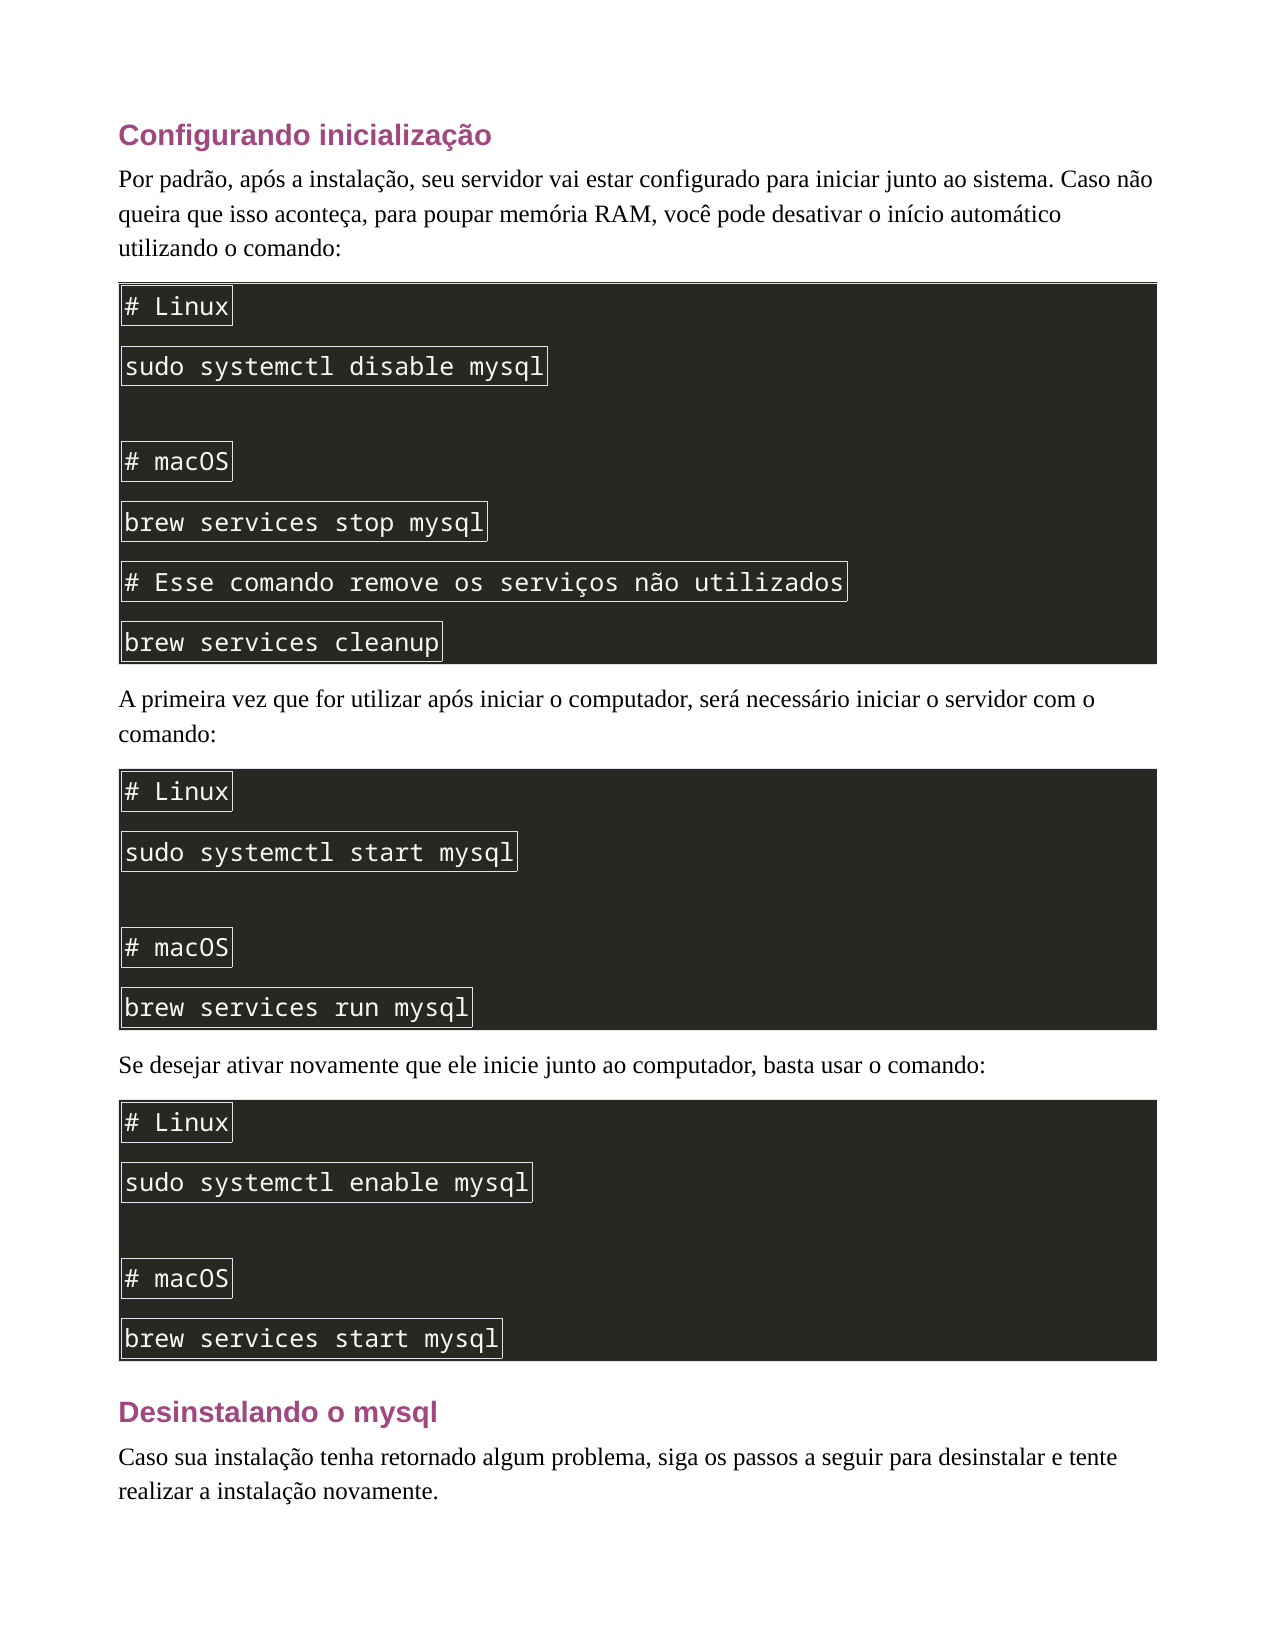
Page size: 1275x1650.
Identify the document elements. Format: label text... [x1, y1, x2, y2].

text brew services cleanup [119, 618, 1157, 664]
text sudo systemctl enable mysql [119, 1159, 1157, 1202]
subtitle Desinstalando o mysql [118, 1395, 1157, 1429]
text # Linux [119, 284, 1157, 326]
text # macOS [119, 438, 1157, 481]
text brew services run mysql [119, 984, 1157, 1030]
text sudo systemctl disable mysql [119, 342, 1157, 386]
text # Linux [119, 1100, 1157, 1142]
text # Esse comando remove os serviços não utilizados [119, 558, 1157, 601]
text Se desejar ativar novamente que ele inicie junto ao computador, basta usar o comando: [118, 1050, 1157, 1079]
text brew services stop mysql [119, 498, 1157, 541]
text Caso sua instalação tenha retornado algum problema, siga os passos a seguir para desinstalar e tente realizar a instalação novamente. [118, 1442, 1157, 1505]
text sudo systemctl start mysql [119, 828, 1157, 871]
text A primeira vez que for utilizar após iniciar o computador, será necessário iniciar o servidor com o comando: [118, 684, 1157, 748]
text # macOS [119, 1254, 1157, 1298]
text brew services start mysql [119, 1315, 1157, 1361]
text Por padrão, após a instalação, seu servidor vai estar configurado para iniciar junto ao sistema. Caso não queira que isso aconteça, para poupar memória RAM, você pode desativar o início automático utilizando o comando: [118, 164, 1157, 262]
subtitle Configurando inicialização [118, 118, 1157, 152]
text # Linux [119, 769, 1157, 811]
text # macOS [119, 924, 1157, 967]
